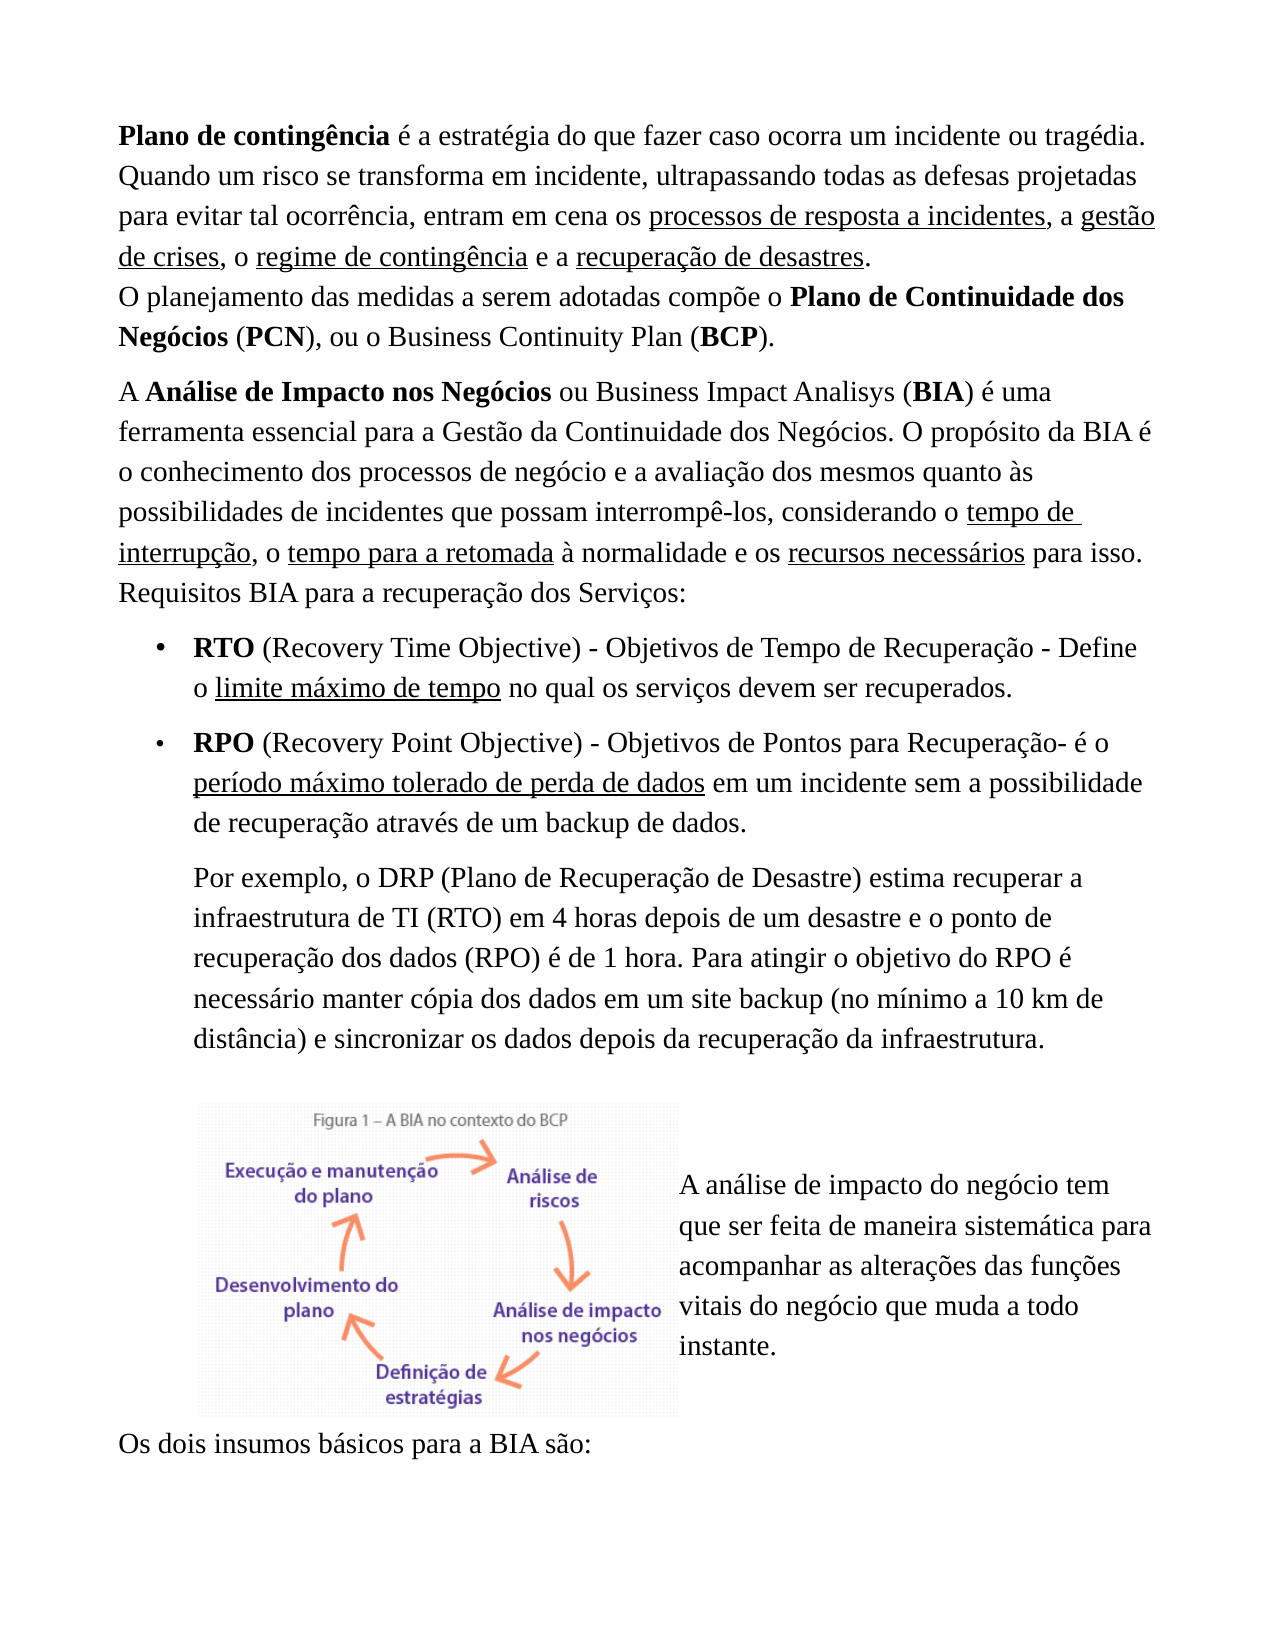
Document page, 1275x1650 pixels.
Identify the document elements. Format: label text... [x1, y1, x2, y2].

text A Análise de Impacto nos Negócios ou Business Impact Analisys (BIA) é uma ferramenta essencial para a Gestão da Continuidade dos Negócios. O propósito da BIA é o conhecimento dos processos de negócio e a avaliação dos mesmos quanto às possibilidades de incidentes que possam interrompê-los, considerando o tempo de interrupção, o tempo para a retomada à normalidade e os recursos necessários para isso. Requisitos BIA para a recuperação dos Serviços: [118, 374, 1157, 608]
text A análise de impacto do negócio tem que ser feita de maneira sistemática para acompanhar as alterações das funções vitais do negócio que muda a todo instante. [679, 1167, 1157, 1362]
list RTO (Recovery Time Objective) - Objetivos de Tempo de Recuperação - Define o limite máximo de tempo no qual os serviços devem ser recuperados. [156, 630, 1157, 704]
list Por exemplo, o DRP (Plano de Recuperação de Desastre) estima recuperar a infraestrutura de TI (RTO) em 4 horas depois de um desastre e o ponto de recuperação dos dados (RPO) é de 1 hora. Para atingir o objetivo do RPO é necessário manter cópia dos dados em um site backup (no mínimo a 10 km de distância) e sincronizar os dados depois da recuperação da infraestrutura. [156, 860, 1157, 1054]
text Os dois insumos básicos para a BIA são: [118, 1426, 1157, 1459]
text Quando um risco se transforma em incidente, ultrapassando todas as defesas projetadas para evitar tal ocorrência, entram em cena os processos de resposta a incidentes, a gestão de crises, o regime de contingência e a recuperação de desastres. O planejamento das medidas a serem adotadas compõe o Plano de Continuidade dos Negócios (PCN), ou o Business Continuity Plan (BCP). [118, 158, 1157, 353]
list RPO (Recovery Point Objective) - Objetivos de Pontos para Recuperação- é o período máximo tolerado de perda de dados em um incidente sem a possibilidade de recuperação através de um backup de dados. [156, 725, 1157, 839]
picture [197, 1101, 679, 1419]
text Plano de contingência é a estratégia do que fazer caso ocorra um incidente ou tragédia. [118, 118, 1157, 152]
text [118, 1167, 197, 1362]
